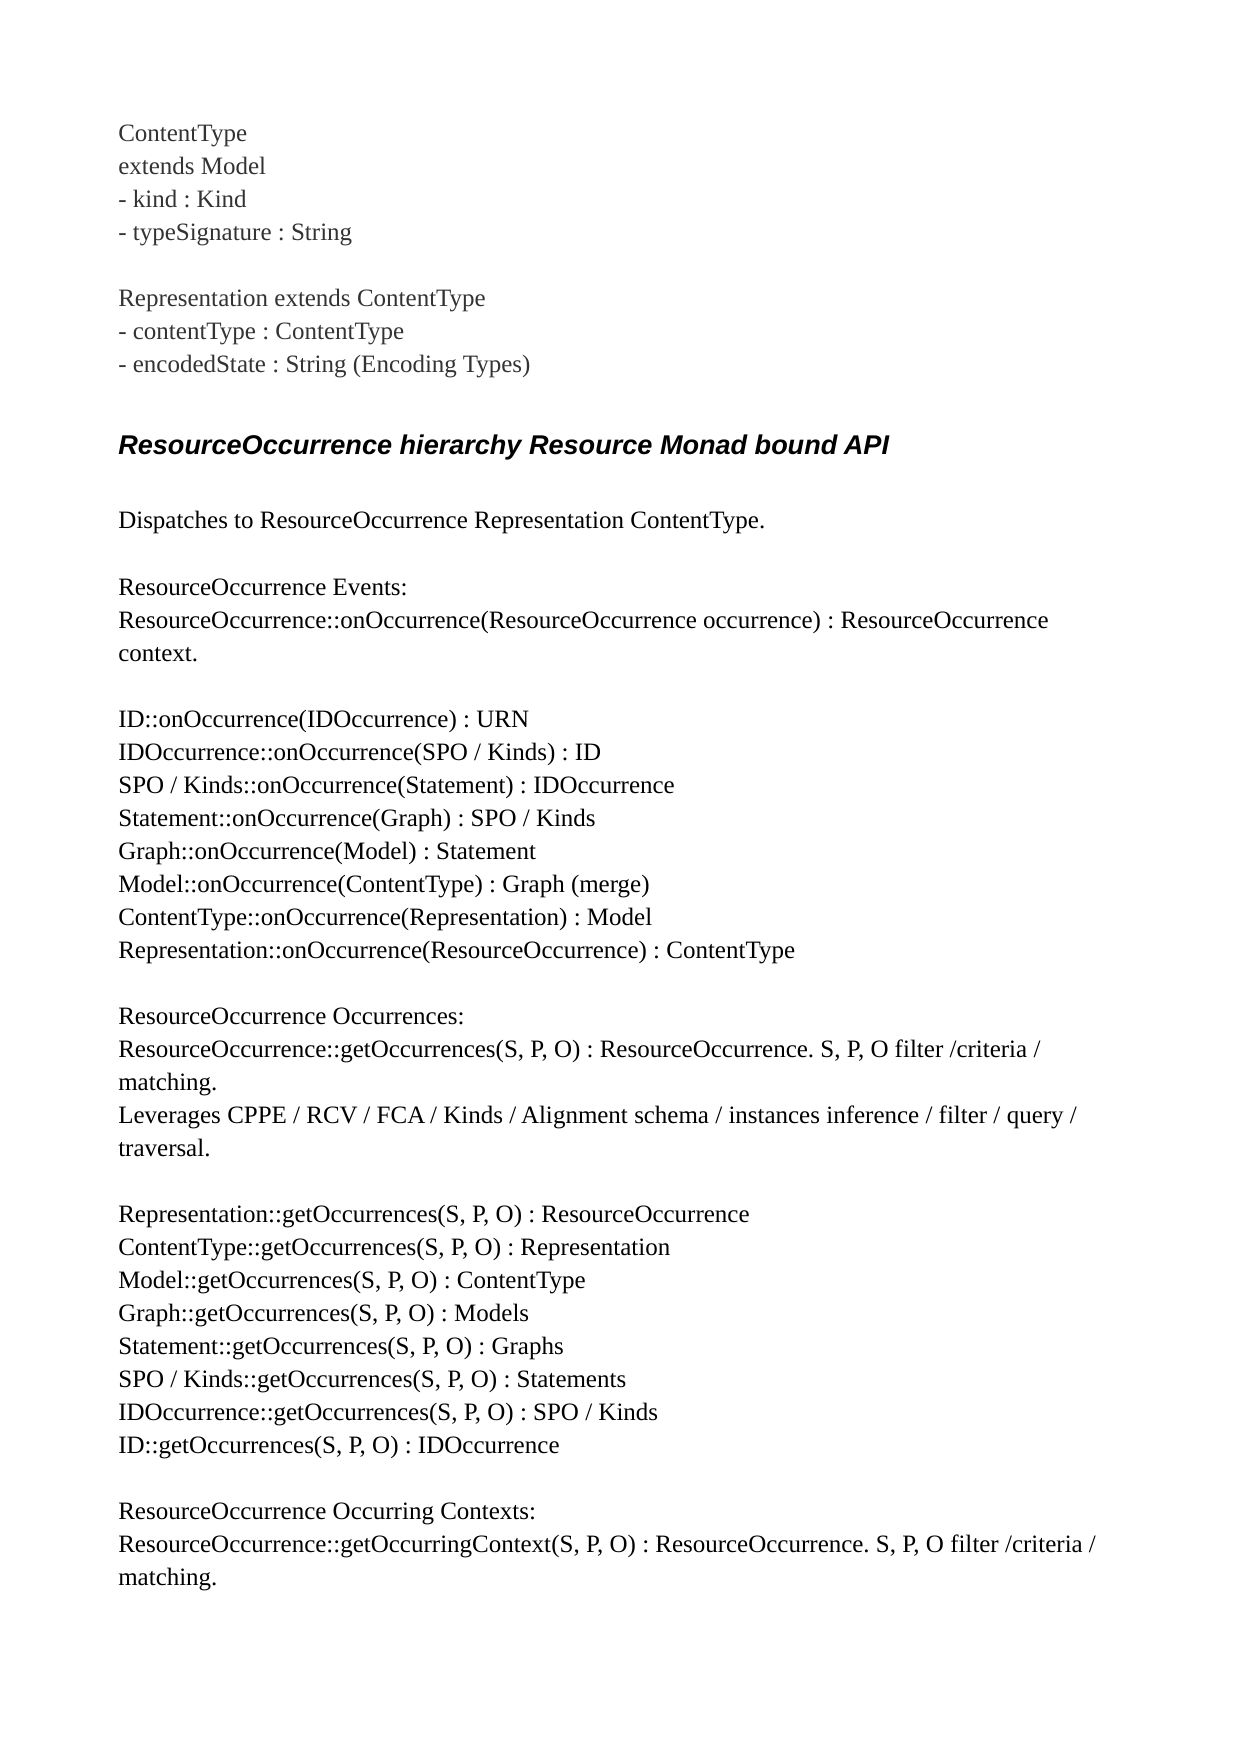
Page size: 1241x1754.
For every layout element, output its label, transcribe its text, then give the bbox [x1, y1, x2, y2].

text ContentType::getOccurrences(S, P, O) : Representation [118, 1232, 1122, 1261]
text ResourceOccurrence Occurring Contexts: [118, 1496, 1122, 1525]
text ResourceOccurrence::onOccurrence(ResourceOccurrence occurrence) : ResourceOccurrence context. [118, 605, 1122, 666]
text - contentType : ContentType [118, 316, 1122, 345]
subtitle ResourceOccurrence hierarchy Resource Monad bound API [118, 429, 1122, 460]
text Graph::getOccurrences(S, P, O) : Models [118, 1298, 1122, 1327]
text Statement::onOccurrence(Graph) : SPO / Kinds [118, 803, 1122, 832]
text extends Model [118, 151, 1122, 180]
text Statement::getOccurrences(S, P, O) : Graphs [118, 1331, 1122, 1360]
text ResourceOccurrence::getOccurrences(S, P, O) : ResourceOccurrence. S, P, O filter /criteria / matching. [118, 1034, 1122, 1096]
text ID::onOccurrence(IDOccurrence) : URN [118, 704, 1122, 732]
text Representation::onOccurrence(ResourceOccurrence) : ContentType [118, 935, 1122, 964]
text ID::getOccurrences(S, P, O) : IDOccurrence [118, 1430, 1122, 1459]
text Model::getOccurrences(S, P, O) : ContentType [118, 1265, 1122, 1294]
text ContentType::onOccurrence(Representation) : Model [118, 902, 1122, 931]
text ResourceOccurrence Occurrences: [118, 1001, 1122, 1030]
text ResourceOccurrence::getOccurringContext(S, P, O) : ResourceOccurrence. S, P, O filter /criteria / matching. [118, 1529, 1122, 1591]
text - typeSignature : String [118, 217, 1122, 246]
text ContentType [118, 118, 1122, 147]
text - encodedState : String (Encoding Types) [118, 349, 1122, 378]
text Representation extends ContentType [118, 283, 1122, 312]
text Representation::getOccurrences(S, P, O) : ResourceOccurrence [118, 1199, 1122, 1228]
text - kind : Kind [118, 184, 1122, 213]
text SPO / Kinds::getOccurrences(S, P, O) : Statements [118, 1364, 1122, 1393]
text IDOccurrence::onOccurrence(SPO / Kinds) : ID [118, 737, 1122, 766]
text SPO / Kinds::onOccurrence(Statement) : IDOccurrence [118, 770, 1122, 798]
text Model::onOccurrence(ContentType) : Graph (merge) [118, 869, 1122, 898]
text Leverages CPPE / RCV / FCA / Kinds / Alignment schema / instances inference / filter / query / traversal. [118, 1100, 1122, 1162]
text ResourceOccurrence Events: [118, 572, 1122, 600]
text Dispatches to ResourceOccurrence Representation ContentType. [118, 506, 1122, 534]
text Graph::onOccurrence(Model) : Statement [118, 836, 1122, 864]
text IDOccurrence::getOccurrences(S, P, O) : SPO / Kinds [118, 1397, 1122, 1426]
